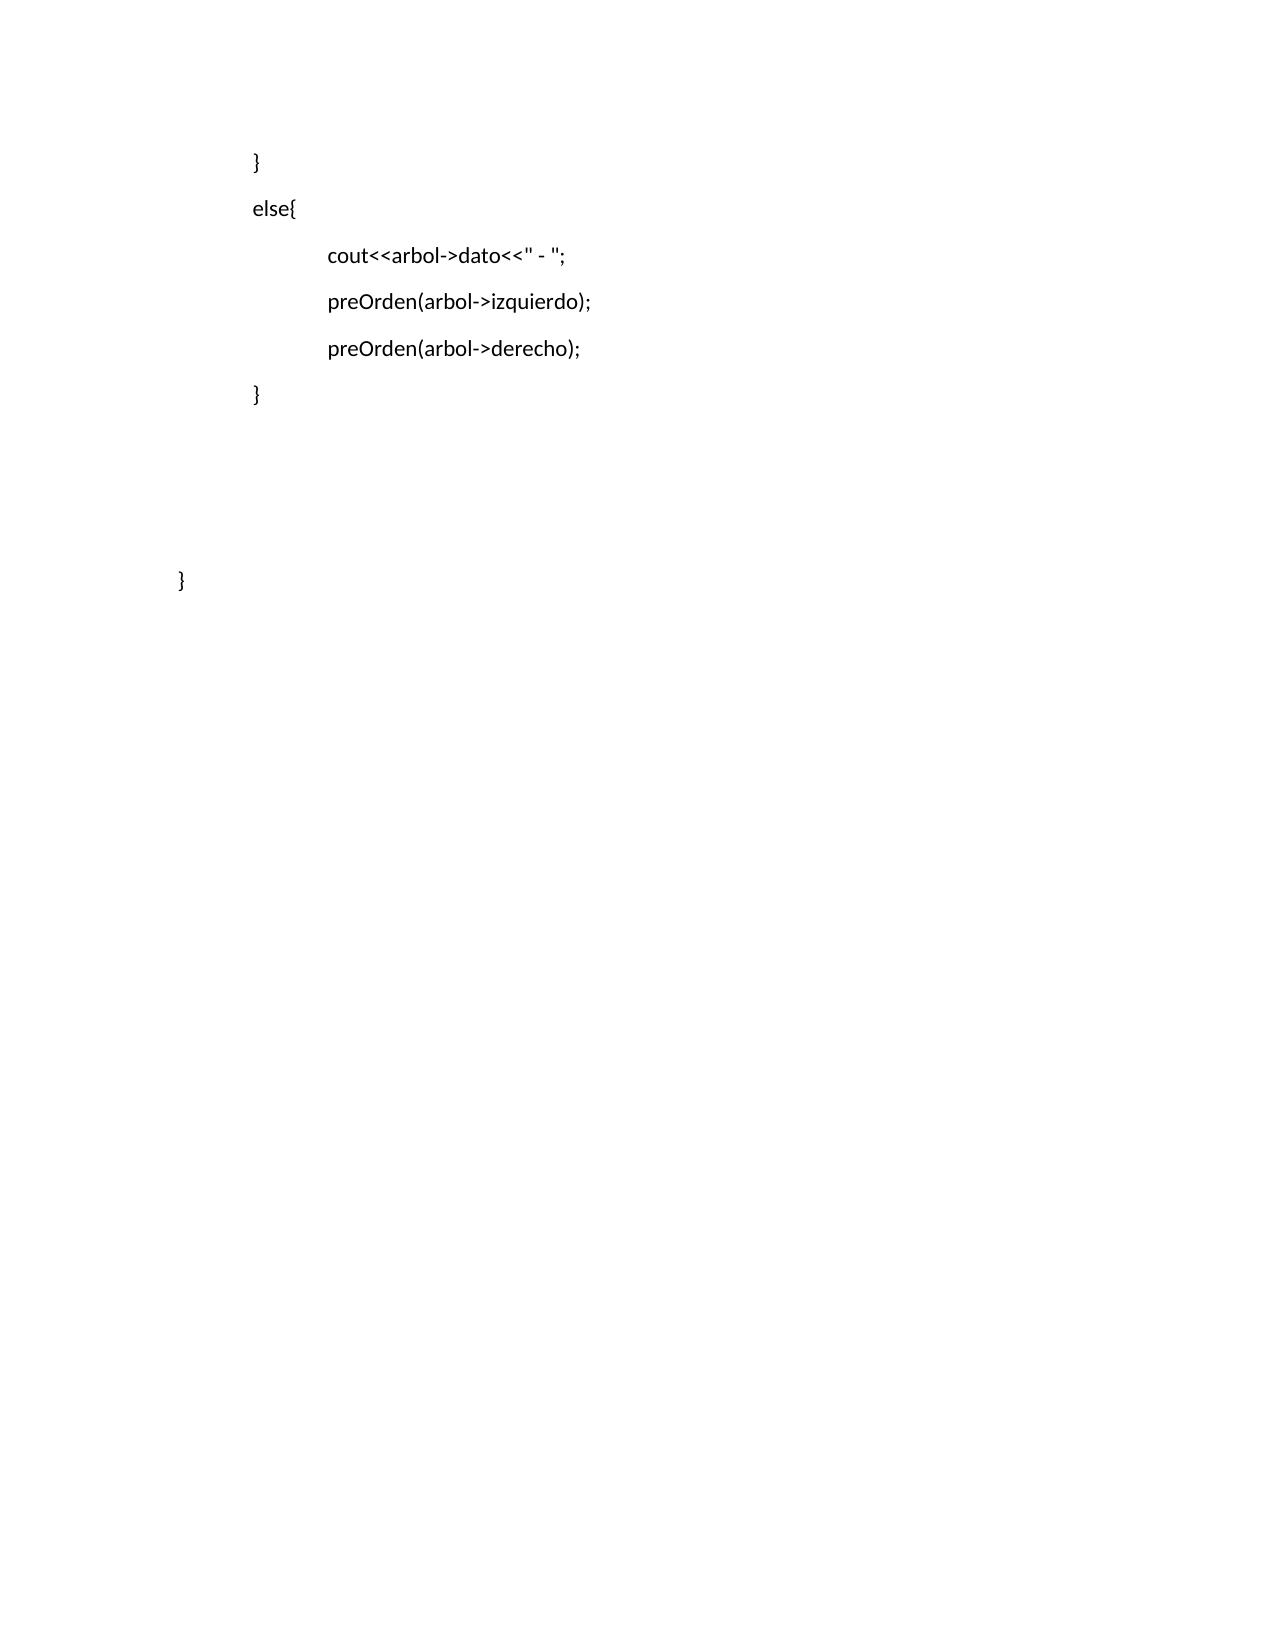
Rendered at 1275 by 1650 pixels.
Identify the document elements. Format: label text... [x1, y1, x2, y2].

text preOrden(arbol->derecho); [177, 334, 1098, 362]
text preOrden(arbol->izquierdo); [177, 287, 1098, 315]
text } [177, 380, 1098, 408]
text } [177, 148, 1098, 176]
text } [177, 567, 1098, 595]
text cout<<arbol->dato<<" - "; [177, 241, 1098, 269]
text else{ [177, 194, 1098, 222]
